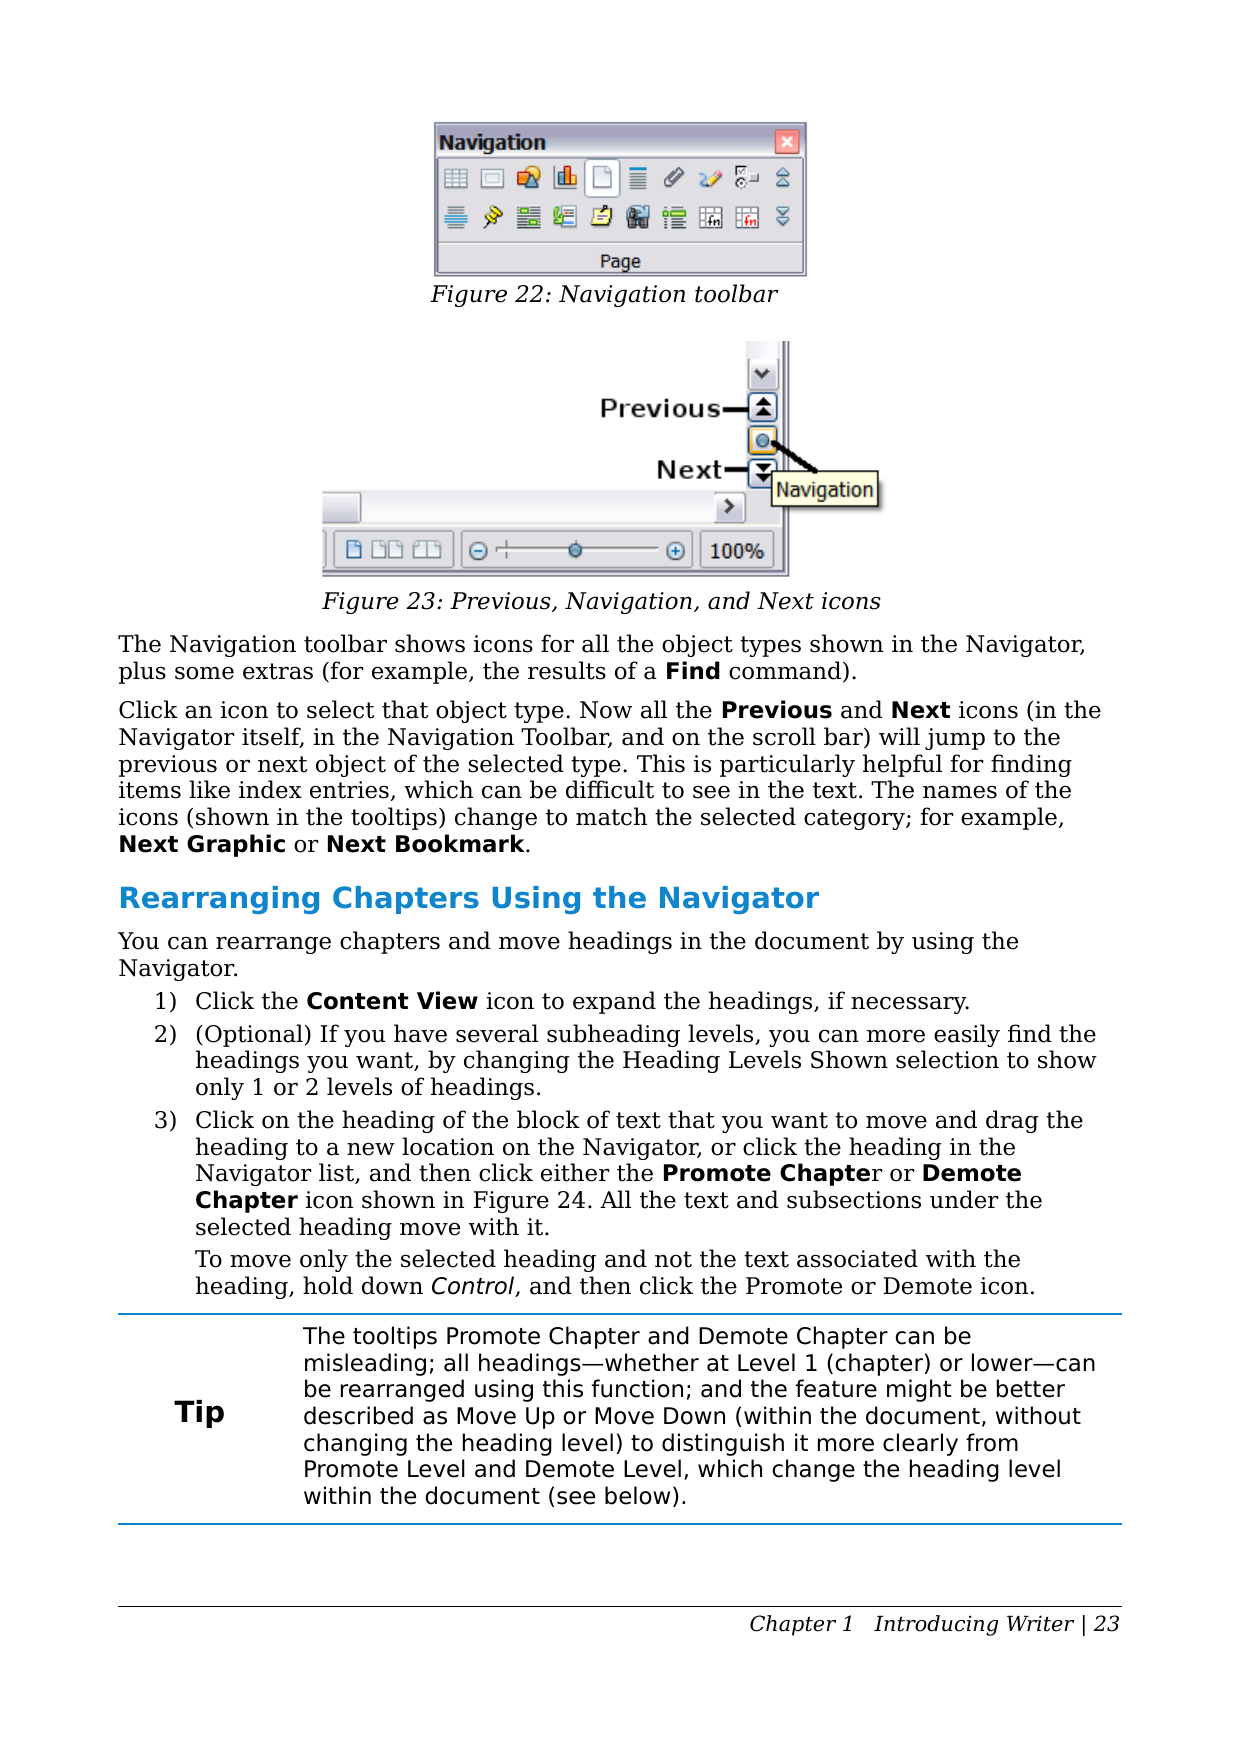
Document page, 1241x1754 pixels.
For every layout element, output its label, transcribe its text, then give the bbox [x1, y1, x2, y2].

list Click on the heading of the block of text that you want to move and drag the heading to a new location on the Navigator, or click the heading in the Navigator list, and then click either the Promote Chapter or Demote Chapter icon shown in Figure 24. All the text and subsections under the selected heading move with it. [177, 1107, 1122, 1240]
picture [431, 118, 810, 281]
text Figure 23: Previous, Navigation, and Next icons [322, 588, 918, 615]
list (Optional) If you have several subheading levels, you can more easily find the headings you want, by changing the Heading Levels Shown selection to show only 1 or 2 levels of headings. [177, 1021, 1122, 1101]
list You can rearrange chapters and move headings in the document by using the Navigator. [118, 928, 1122, 981]
text The Navigation toolbar shows icons for all the object types shown in the Navigator, plus some extras (for example, the results of a Find command). [118, 632, 1122, 685]
subtitle Rearranging Chapters Using the Navigator [118, 882, 1122, 916]
table_header Tip [118, 1315, 281, 1523]
text Click an icon to select that object type. Now all the Previous and Next icons (in the Navigator itself, in the Navigation Toolbar, and on the scroll bar) will jump to the previous or next object of the selected type. This is particularly helpful for finding items like index entries, which can be difficult to see in the text. The names of the icons (shown in the tooltips) change to match the selected category; for example, Next Graphic or Next Bookmark. [118, 697, 1122, 857]
table_header The tooltips Promote Chapter and Demote Chapter can be misleading; all headings—whether at Level 1 (chapter) or lower—can be rearranged using this function; and the feature might be better described as Move Up or Move Down (within the document, without changing the heading level) to distinguish it more clearly from Promote Level and Demote Level, which change the heading level within the document (see below). [281, 1315, 1122, 1523]
picture [322, 341, 889, 582]
text Figure 22: Navigation toolbar [431, 281, 809, 307]
list To move only the selected heading and not the text associated with the heading, hold down Control, and then click the Promote or Demote icon. [195, 1247, 1122, 1300]
list Click the Content View icon to expand the headings, if necessary. [177, 988, 1122, 1014]
